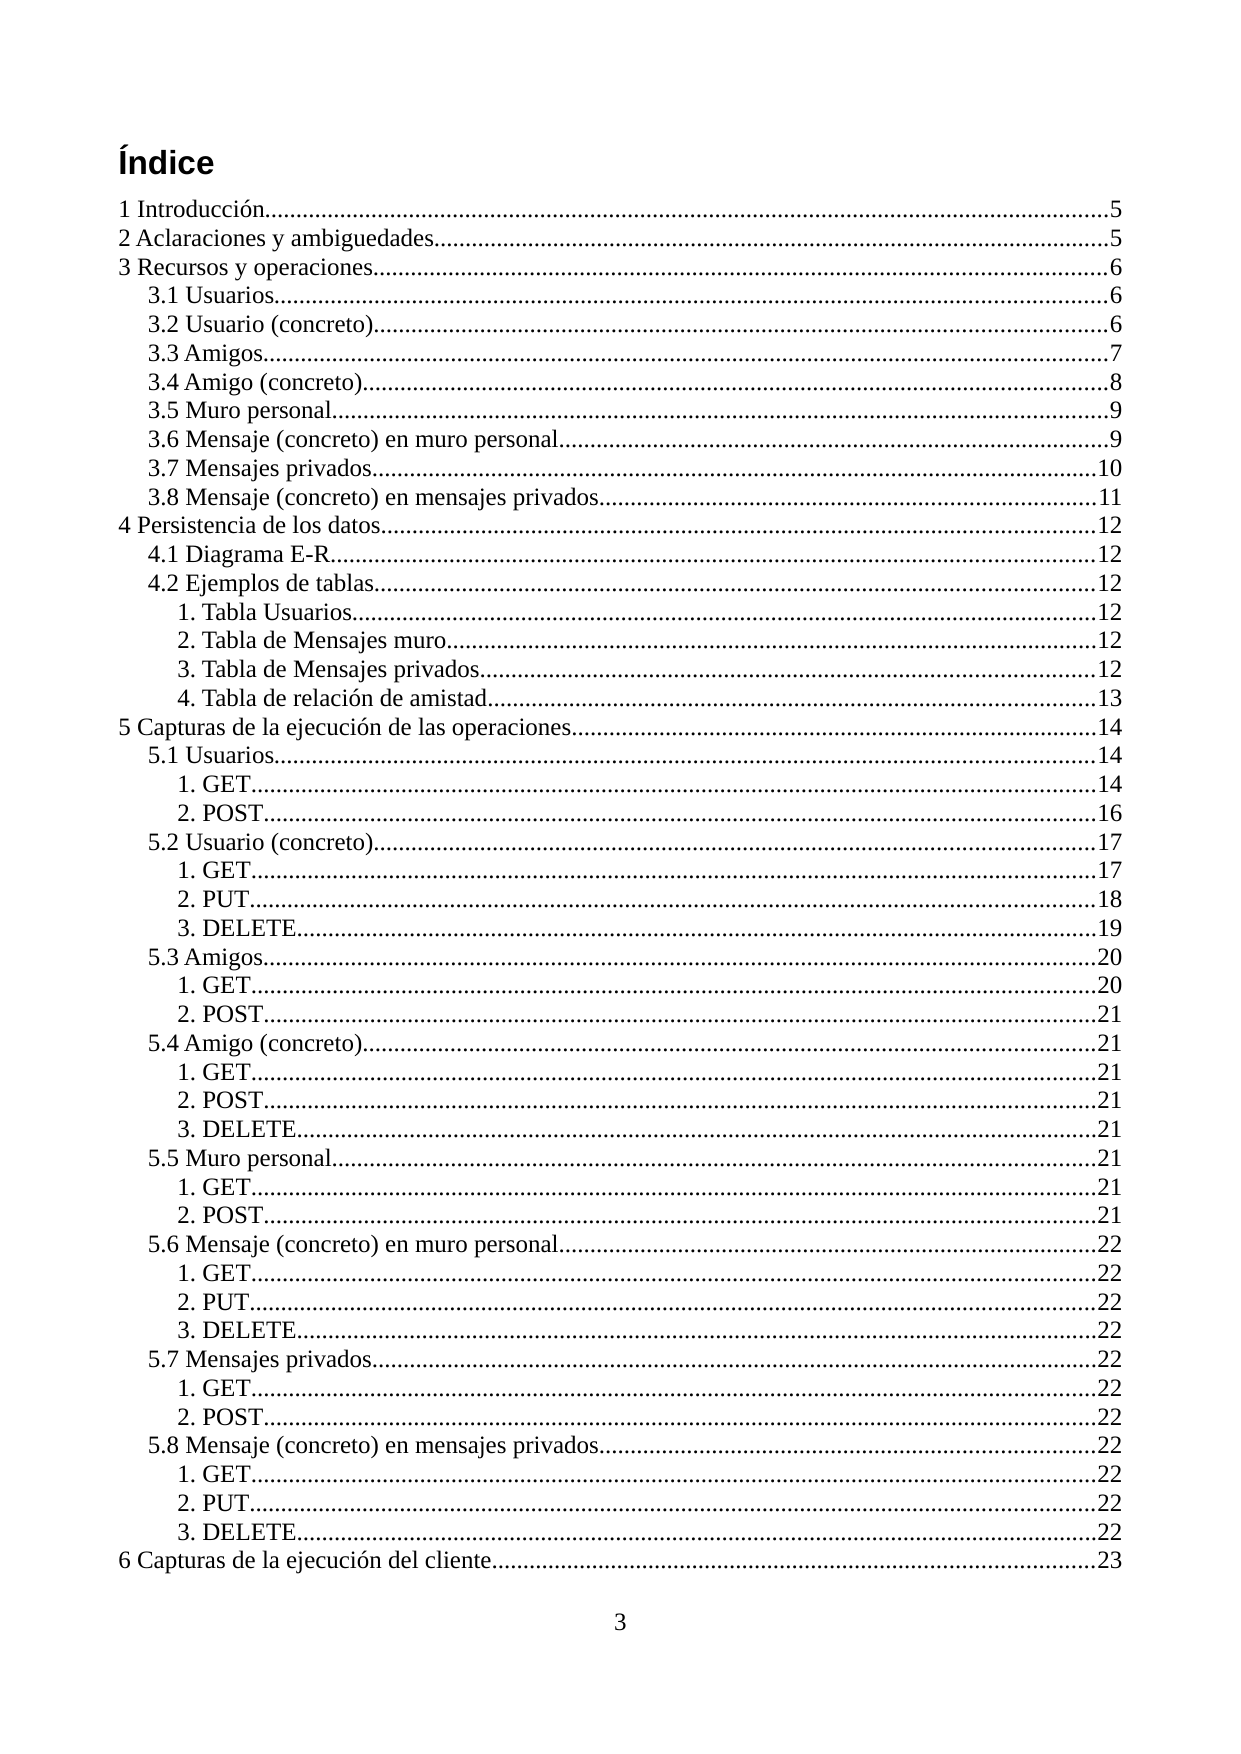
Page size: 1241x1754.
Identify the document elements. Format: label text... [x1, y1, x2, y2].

text 1. GET 22 [177, 1373, 1122, 1402]
text 1. GET 22 [177, 1258, 1122, 1287]
text 3.3 Amigos 7 [148, 338, 1122, 367]
text 3.8 Mensaje (concreto) en mensajes privados 11 [148, 482, 1122, 510]
text 1. Tabla Usuarios 12 [177, 597, 1122, 625]
text 1. GET 14 [177, 769, 1122, 798]
text 4. Tabla de relación de amistad 13 [177, 683, 1122, 712]
text 3 Recursos y operaciones 6 [118, 252, 1122, 280]
text 3. DELETE 22 [177, 1315, 1122, 1344]
text 1. GET 20 [177, 970, 1122, 999]
text 2. PUT 22 [177, 1488, 1122, 1517]
text 5.7 Mensajes privados 22 [148, 1344, 1122, 1373]
text 4.2 Ejemplos de tablas 12 [148, 568, 1122, 597]
text 2. POST 21 [177, 999, 1122, 1028]
text 5 Capturas de la ejecución de las operaciones 14 [118, 712, 1122, 740]
text 5.2 Usuario (concreto) 17 [148, 827, 1122, 855]
text 1 Introducción 5 [118, 194, 1122, 223]
text 5.5 Muro personal 21 [148, 1143, 1122, 1172]
text 3. Tabla de Mensajes privados 12 [177, 654, 1122, 683]
text 1. GET 21 [177, 1172, 1122, 1200]
text 5.8 Mensaje (concreto) en mensajes privados 22 [148, 1430, 1122, 1459]
text 4.1 Diagrama E-R 12 [148, 539, 1122, 568]
text 1. GET 17 [177, 855, 1122, 884]
text 2. Tabla de Mensajes muro 12 [177, 625, 1122, 654]
text 5.6 Mensaje (concreto) en muro personal 22 [148, 1229, 1122, 1258]
text 2. POST 22 [177, 1402, 1122, 1430]
text 2. POST 16 [177, 798, 1122, 827]
text 5.3 Amigos 20 [148, 942, 1122, 970]
text 2. POST 21 [177, 1085, 1122, 1114]
text 5.4 Amigo (concreto) 21 [148, 1028, 1122, 1057]
text 3. DELETE 21 [177, 1114, 1122, 1143]
text 2. PUT 18 [177, 884, 1122, 913]
text 5.1 Usuarios 14 [148, 740, 1122, 769]
text 6 Capturas de la ejecución del cliente 23 [118, 1545, 1122, 1574]
text 1. GET 22 [177, 1459, 1122, 1488]
text 3.5 Muro personal 9 [148, 395, 1122, 424]
text 3.1 Usuarios 6 [148, 280, 1122, 309]
subtitle Índice [118, 143, 1122, 182]
text 2. POST 21 [177, 1200, 1122, 1229]
text 3.7 Mensajes privados 10 [148, 453, 1122, 482]
text 1. GET 21 [177, 1057, 1122, 1085]
text 4 Persistencia de los datos 12 [118, 510, 1122, 539]
text 2. PUT 22 [177, 1287, 1122, 1315]
text 3. DELETE 19 [177, 913, 1122, 942]
text 3.4 Amigo (concreto) 8 [148, 367, 1122, 395]
text 3. DELETE 22 [177, 1517, 1122, 1545]
text 2 Aclaraciones y ambiguedades 5 [118, 223, 1122, 252]
text 3.2 Usuario (concreto) 6 [148, 309, 1122, 338]
text 3.6 Mensaje (concreto) en muro personal 9 [148, 424, 1122, 453]
